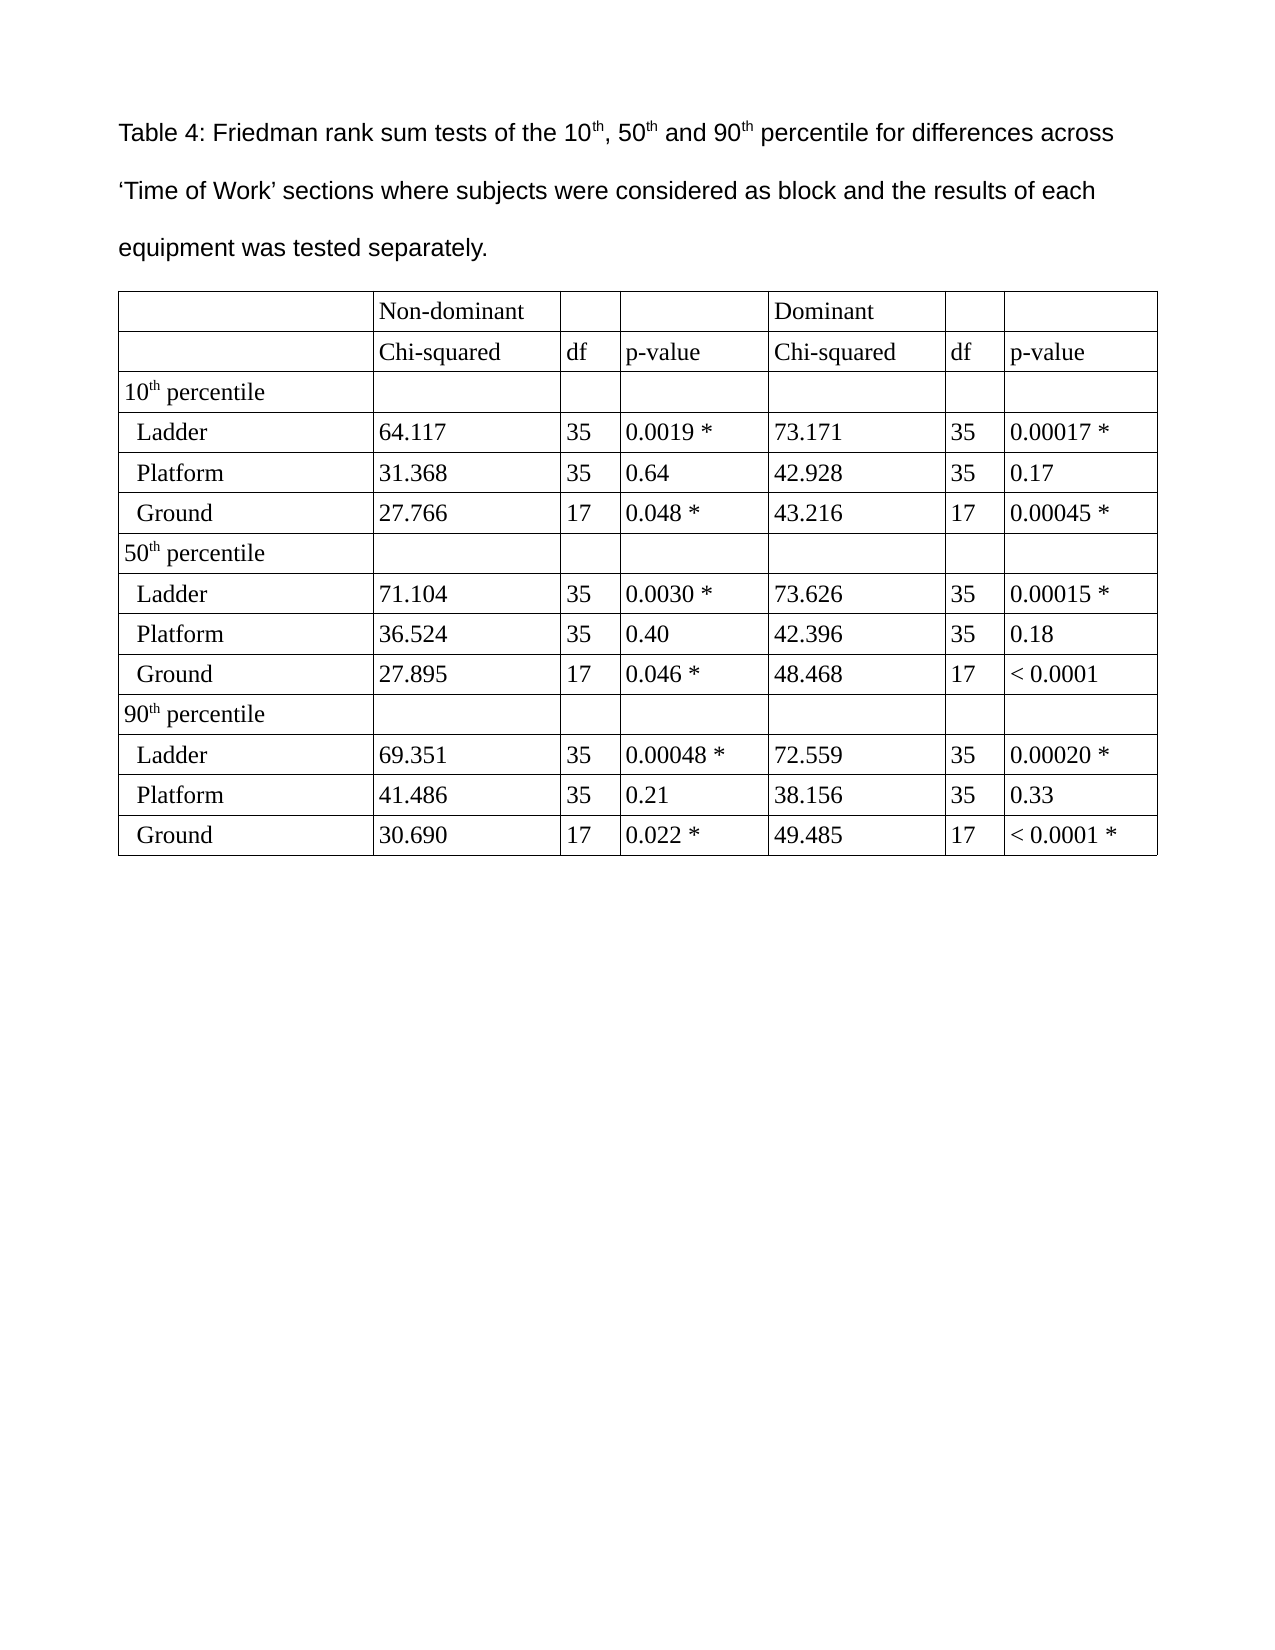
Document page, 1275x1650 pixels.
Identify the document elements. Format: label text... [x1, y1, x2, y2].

table_cell Chi-squared [769, 332, 945, 371]
table_cell p-value [1005, 332, 1157, 371]
table_cell < 0.0001 * [1005, 816, 1157, 855]
table_cell [1005, 534, 1157, 573]
table_cell 35 [561, 735, 620, 774]
table_header Dominant [769, 292, 945, 331]
table_cell 36.524 [374, 614, 560, 653]
table_cell 17 [561, 493, 620, 532]
table_cell 0.00045 * [1005, 493, 1157, 532]
table_cell 0.00015 * [1005, 574, 1157, 613]
table_cell 38.156 [769, 775, 945, 815]
table_cell Ladder [119, 574, 373, 613]
table_cell [946, 534, 1004, 573]
table_cell 10th percentile [119, 372, 373, 412]
table_cell [621, 372, 768, 412]
table_cell 35 [561, 453, 620, 492]
table_cell 17 [561, 655, 620, 694]
table_cell 17 [946, 655, 1004, 694]
table_cell 49.485 [769, 816, 945, 855]
table_cell 35 [561, 614, 620, 653]
table_cell [621, 534, 768, 573]
table_cell 0.00017 * [1005, 413, 1157, 452]
table_cell 35 [946, 775, 1004, 815]
table_cell 27.766 [374, 493, 560, 532]
table_cell 72.559 [769, 735, 945, 774]
table_cell 31.368 [374, 453, 560, 492]
table_cell 0.18 [1005, 614, 1157, 653]
table_cell 17 [561, 816, 620, 855]
table_cell df [561, 332, 620, 371]
table_cell Platform [119, 614, 373, 653]
table_cell [1005, 372, 1157, 412]
table_cell [374, 534, 560, 573]
table_cell [561, 695, 620, 734]
table_cell 64.117 [374, 413, 560, 452]
table_cell 35 [946, 413, 1004, 452]
table_cell 48.468 [769, 655, 945, 694]
table_cell 0.17 [1005, 453, 1157, 492]
table_cell 73.626 [769, 574, 945, 613]
table_cell 0.00048 * [621, 735, 768, 774]
table_cell [769, 695, 945, 734]
table_cell 35 [561, 413, 620, 452]
table_header [561, 292, 620, 331]
table_cell 0.33 [1005, 775, 1157, 815]
table_cell 30.690 [374, 816, 560, 855]
table_cell Platform [119, 775, 373, 815]
table_cell 0.40 [621, 614, 768, 653]
table_cell 41.486 [374, 775, 560, 815]
table_cell 73.171 [769, 413, 945, 452]
table_cell [374, 695, 560, 734]
table_header [946, 292, 1004, 331]
table_cell p-value [621, 332, 768, 371]
table_cell Ladder [119, 413, 373, 452]
table_header [1005, 292, 1157, 331]
table_cell 35 [946, 453, 1004, 492]
table_cell 0.21 [621, 775, 768, 815]
table_cell 17 [946, 493, 1004, 532]
table_cell 35 [946, 574, 1004, 613]
table_cell 0.022 * [621, 816, 768, 855]
table_cell 42.928 [769, 453, 945, 492]
table_cell 0.00020 * [1005, 735, 1157, 774]
table_cell Ground [119, 493, 373, 532]
table_cell 35 [946, 614, 1004, 653]
table_cell 35 [561, 574, 620, 613]
table_cell [621, 695, 768, 734]
table_cell [119, 332, 373, 371]
table_cell 17 [946, 816, 1004, 855]
table_cell df [946, 332, 1004, 371]
text Table 4: Friedman rank sum tests of the 10th, 50th and 90th percentile for differences across ‘Time of Work’ sections where subjects were considered as block and the results of each equipment was tested separately. [118, 118, 1157, 262]
table_cell 35 [561, 775, 620, 815]
table_cell Ground [119, 655, 373, 694]
table_cell 69.351 [374, 735, 560, 774]
table_cell 71.104 [374, 574, 560, 613]
table_cell 90th percentile [119, 695, 373, 734]
table_cell Ladder [119, 735, 373, 774]
table_header Non-dominant [374, 292, 560, 331]
table_cell 35 [946, 735, 1004, 774]
table_cell [769, 372, 945, 412]
table_cell Ground [119, 816, 373, 855]
table_cell [561, 534, 620, 573]
table_cell 0.0019 * [621, 413, 768, 452]
table_header [621, 292, 768, 331]
table_cell [1005, 695, 1157, 734]
table_cell 0.64 [621, 453, 768, 492]
table_cell 43.216 [769, 493, 945, 532]
table_cell 0.046 * [621, 655, 768, 694]
table_cell 50th percentile [119, 534, 373, 573]
table_cell [769, 534, 945, 573]
table_cell Platform [119, 453, 373, 492]
table_cell 0.0030 * [621, 574, 768, 613]
table_cell 0.048 * [621, 493, 768, 532]
table_cell 42.396 [769, 614, 945, 653]
table_cell [561, 372, 620, 412]
table_cell [946, 372, 1004, 412]
table_cell [374, 372, 560, 412]
table_cell 27.895 [374, 655, 560, 694]
table_cell Chi-squared [374, 332, 560, 371]
table_header [119, 292, 373, 331]
table_cell < 0.0001 [1005, 655, 1157, 694]
table_cell [946, 695, 1004, 734]
